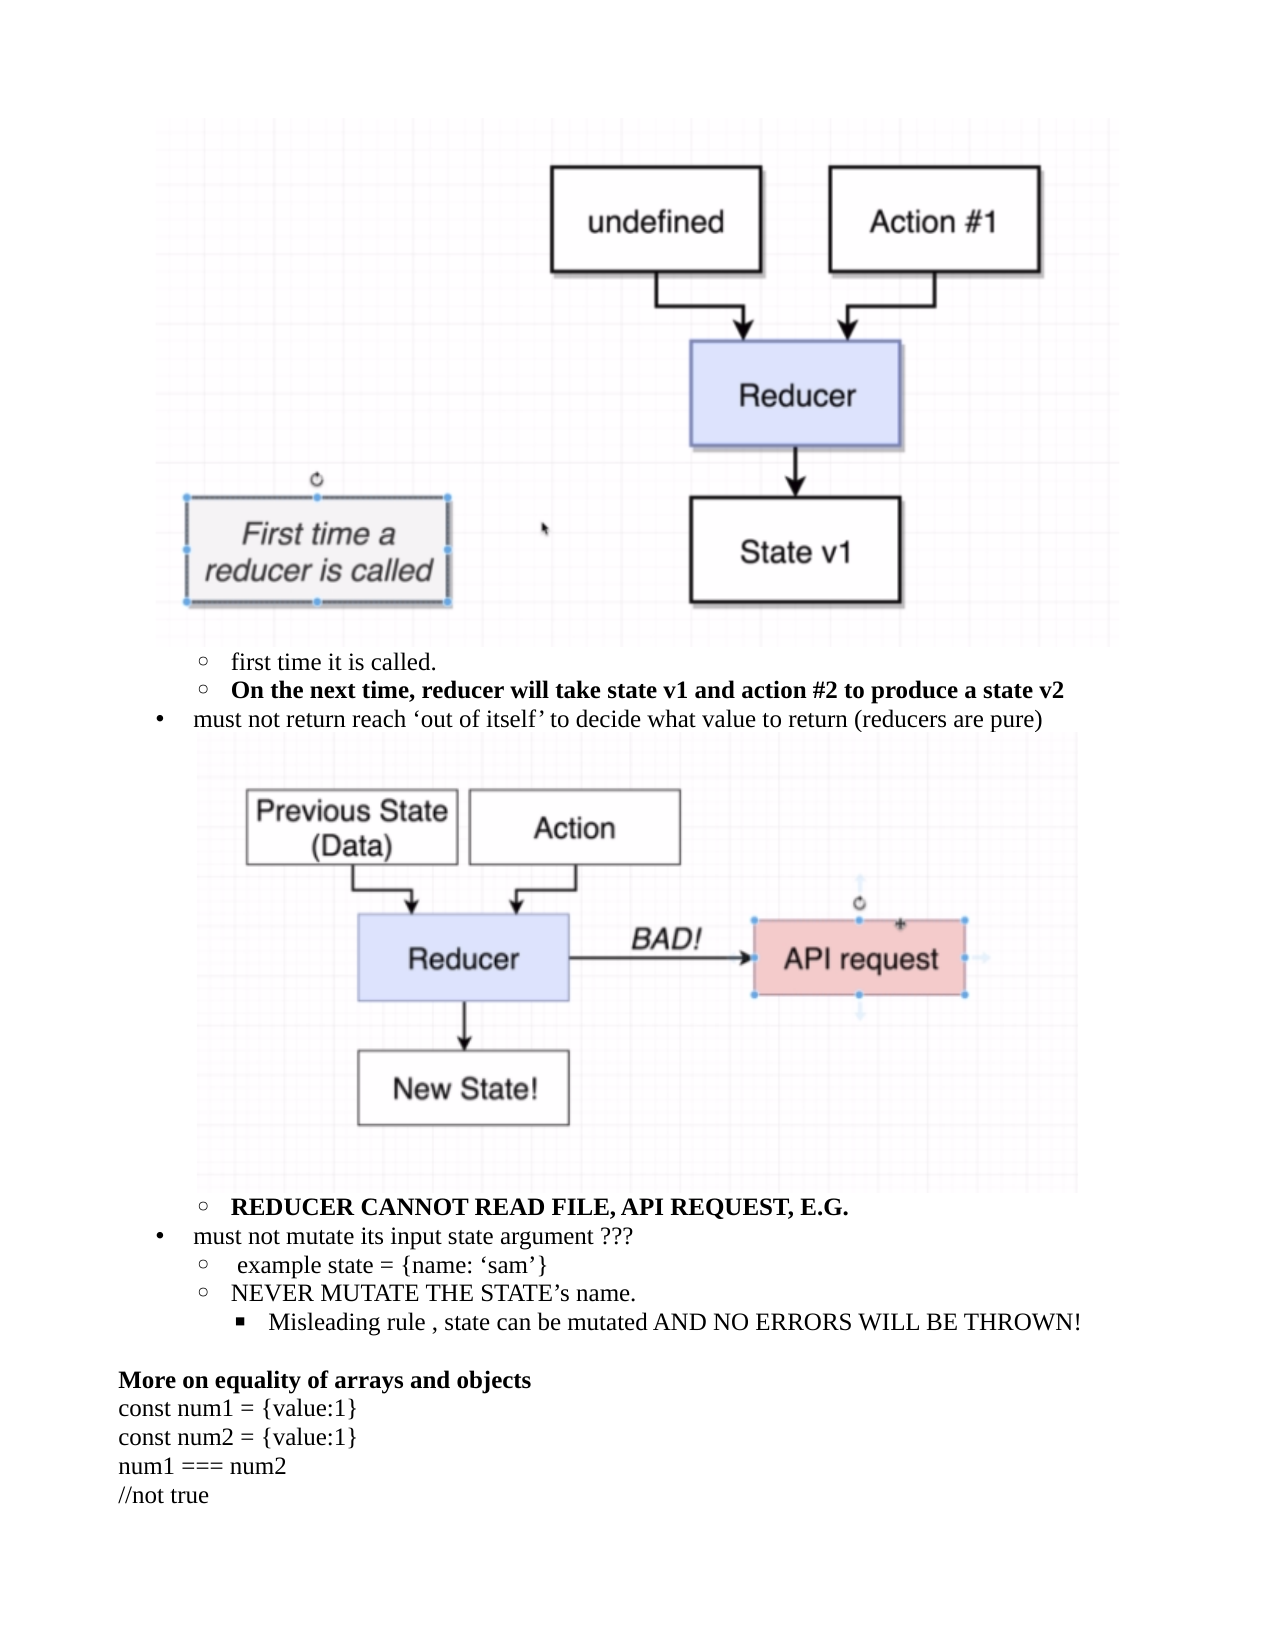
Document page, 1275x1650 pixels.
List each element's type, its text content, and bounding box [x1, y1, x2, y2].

list REDUCER CANNOT READ FILE, API REQUEST, E.G. [193, 733, 1157, 1221]
list NEVER MUTATE THE STATE’s name. [193, 1278, 1157, 1307]
list must not return reach ‘out of itself’ to decide what value to return (reducers are pure) [156, 704, 1157, 733]
text More on equality of arrays and objects [118, 1365, 1157, 1393]
text const num2 = {value:1} [118, 1422, 1157, 1451]
list first time it is called. [193, 118, 1157, 675]
text //not true [118, 1480, 1157, 1508]
list example state = {name: ‘sam’} [193, 1250, 1157, 1278]
text num1 === num2 [118, 1451, 1157, 1480]
list On the next time, reducer will take state v1 and action #2 to produce a state v2 [193, 675, 1157, 704]
list Misleading rule , state can be mutated AND NO ERRORS WILL BE THROWN! [231, 1307, 1157, 1336]
text const num1 = {value:1} [118, 1393, 1157, 1422]
list must not mutate its input state argument ??? [156, 1221, 1157, 1250]
picture [196, 732, 1079, 1193]
picture [155, 118, 1120, 647]
